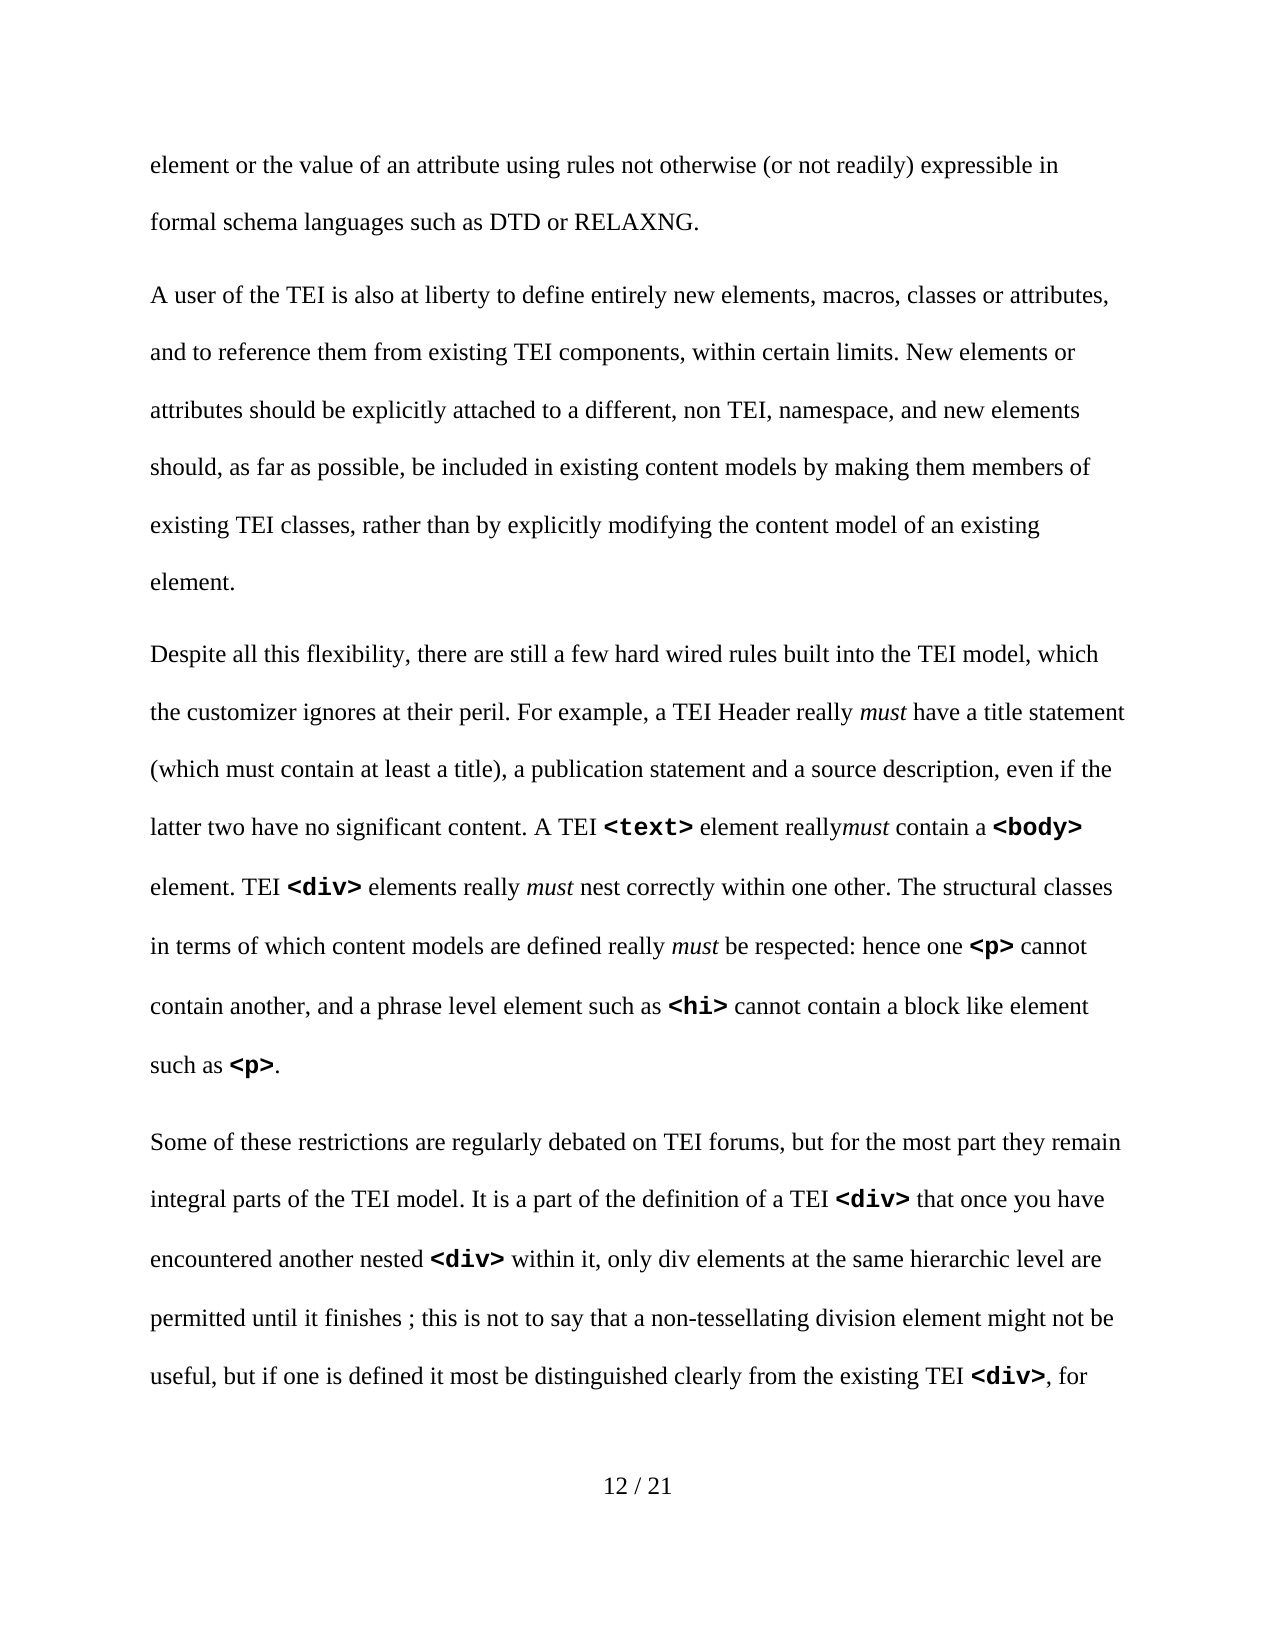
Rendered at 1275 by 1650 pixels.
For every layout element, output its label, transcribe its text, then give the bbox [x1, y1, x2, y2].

text Despite all this flexibility, there are still a few hard wired rules built into the TEI model, which the customizer ignores at their peril. For example, a TEI Header really must have a title statement (which must contain at least a title), a publication statement and a source description, even if the latter two have no significant content. A TEI <text> element reallymust contain a <body> element. TEI <div> elements really must nest correctly within one other. The structural classes in terms of which content models are defined really must be respected: hence one <p> cannot contain another, and a phrase level element such as <hi> cannot contain a block like element such as <p>. [150, 639, 1125, 1081]
text Some of these restrictions are regularly debated on TEI forums, but for the most part they remain integral parts of the TEI model. It is a part of the definition of a TEI <div> that once you have encountered another nested <div> within it, only div elements at the same hierarchic level are permitted until it finishes ; this is not to say that a non-tessellating division element might not be useful, but if one is defined it most be distinguished clearly from the existing TEI <div>, for [150, 1127, 1125, 1392]
text element or the value of an attribute using rules not otherwise (or not readily) expressible in formal schema languages such as DTD or RELAXNG. [150, 150, 1125, 236]
text A user of the TEI is also at liberty to define entirely new elements, macros, classes or attributes, and to reference them from existing TEI components, within certain limits. New elements or attributes should be explicitly attached to a different, non TEI, namespace, and new elements should, as far as possible, be included in existing content models by making them members of existing TEI classes, rather than by explicitly modifying the content model of an existing element. [150, 280, 1125, 596]
